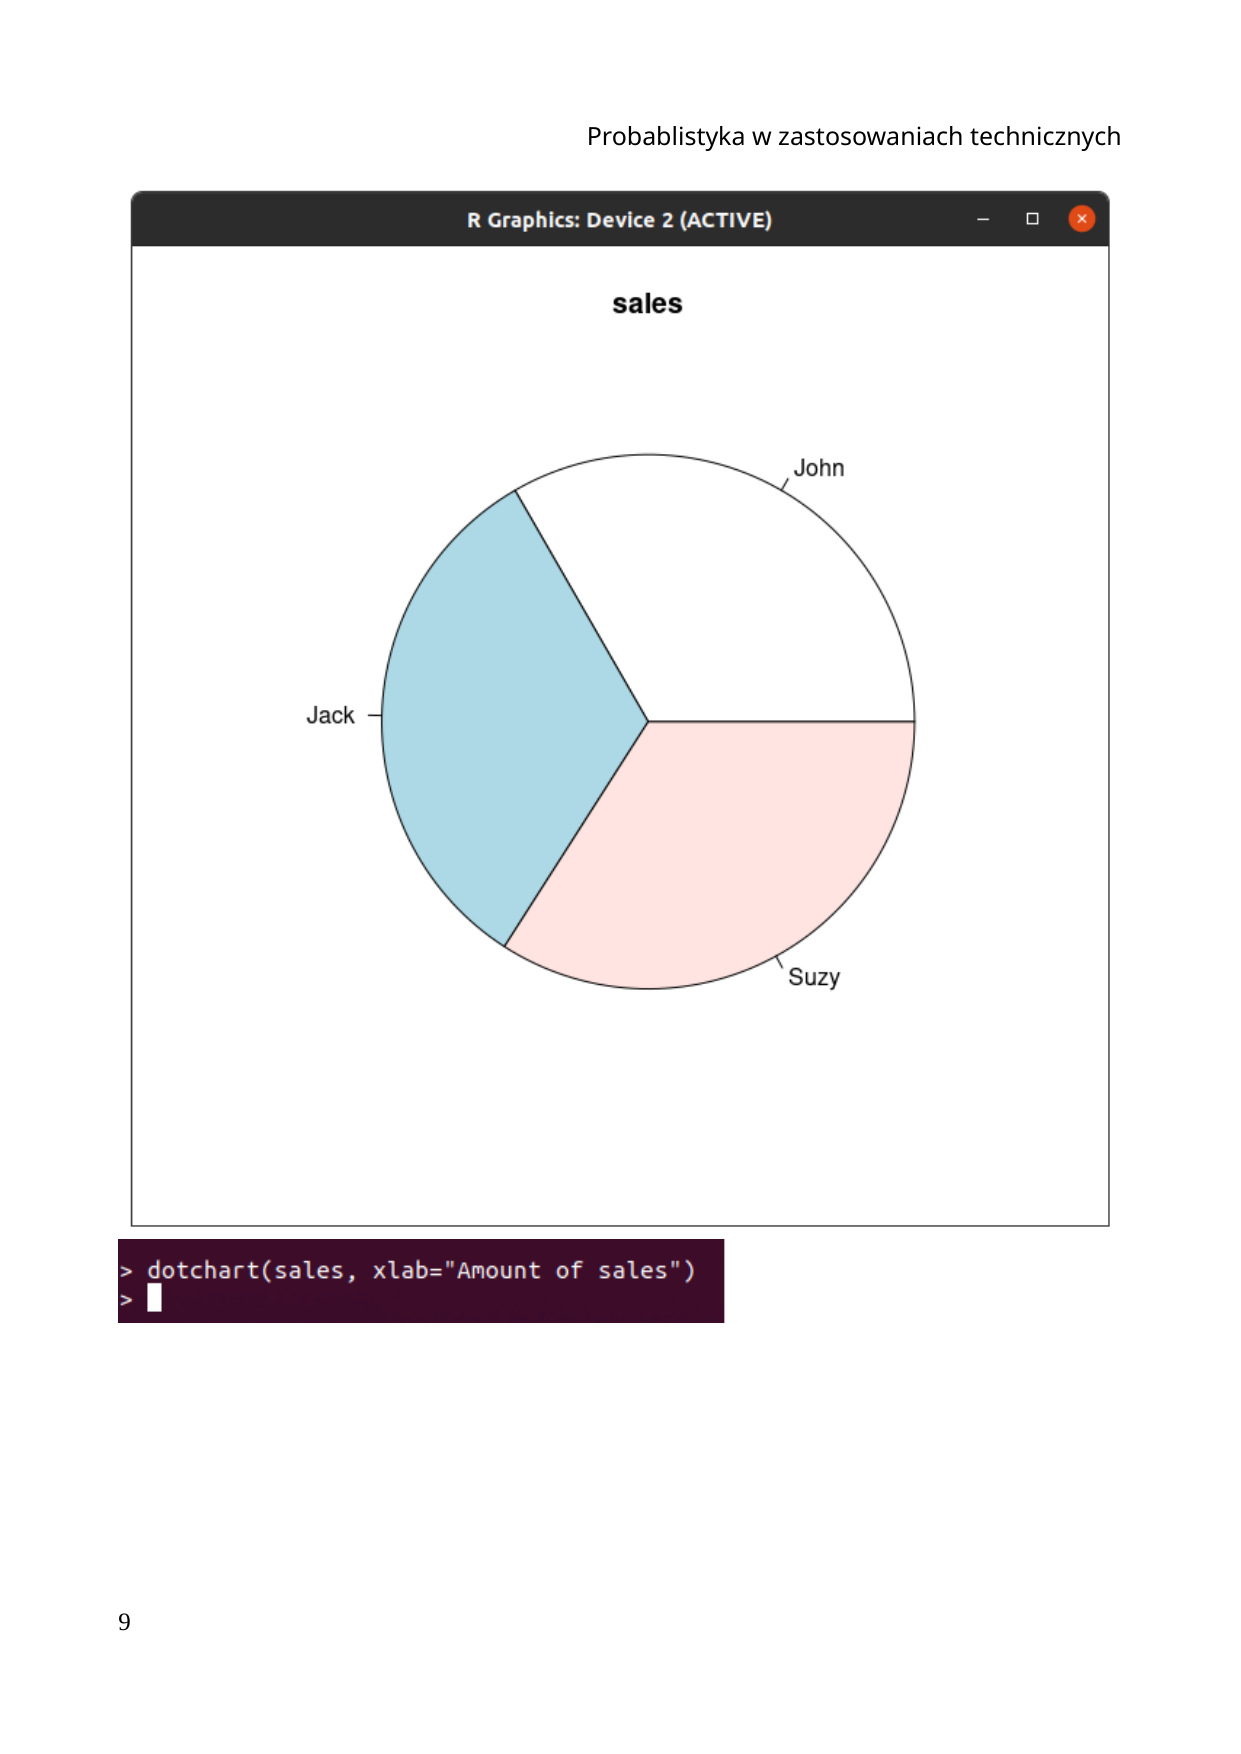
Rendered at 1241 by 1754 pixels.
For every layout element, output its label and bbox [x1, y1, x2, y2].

picture [118, 181, 1123, 1323]
